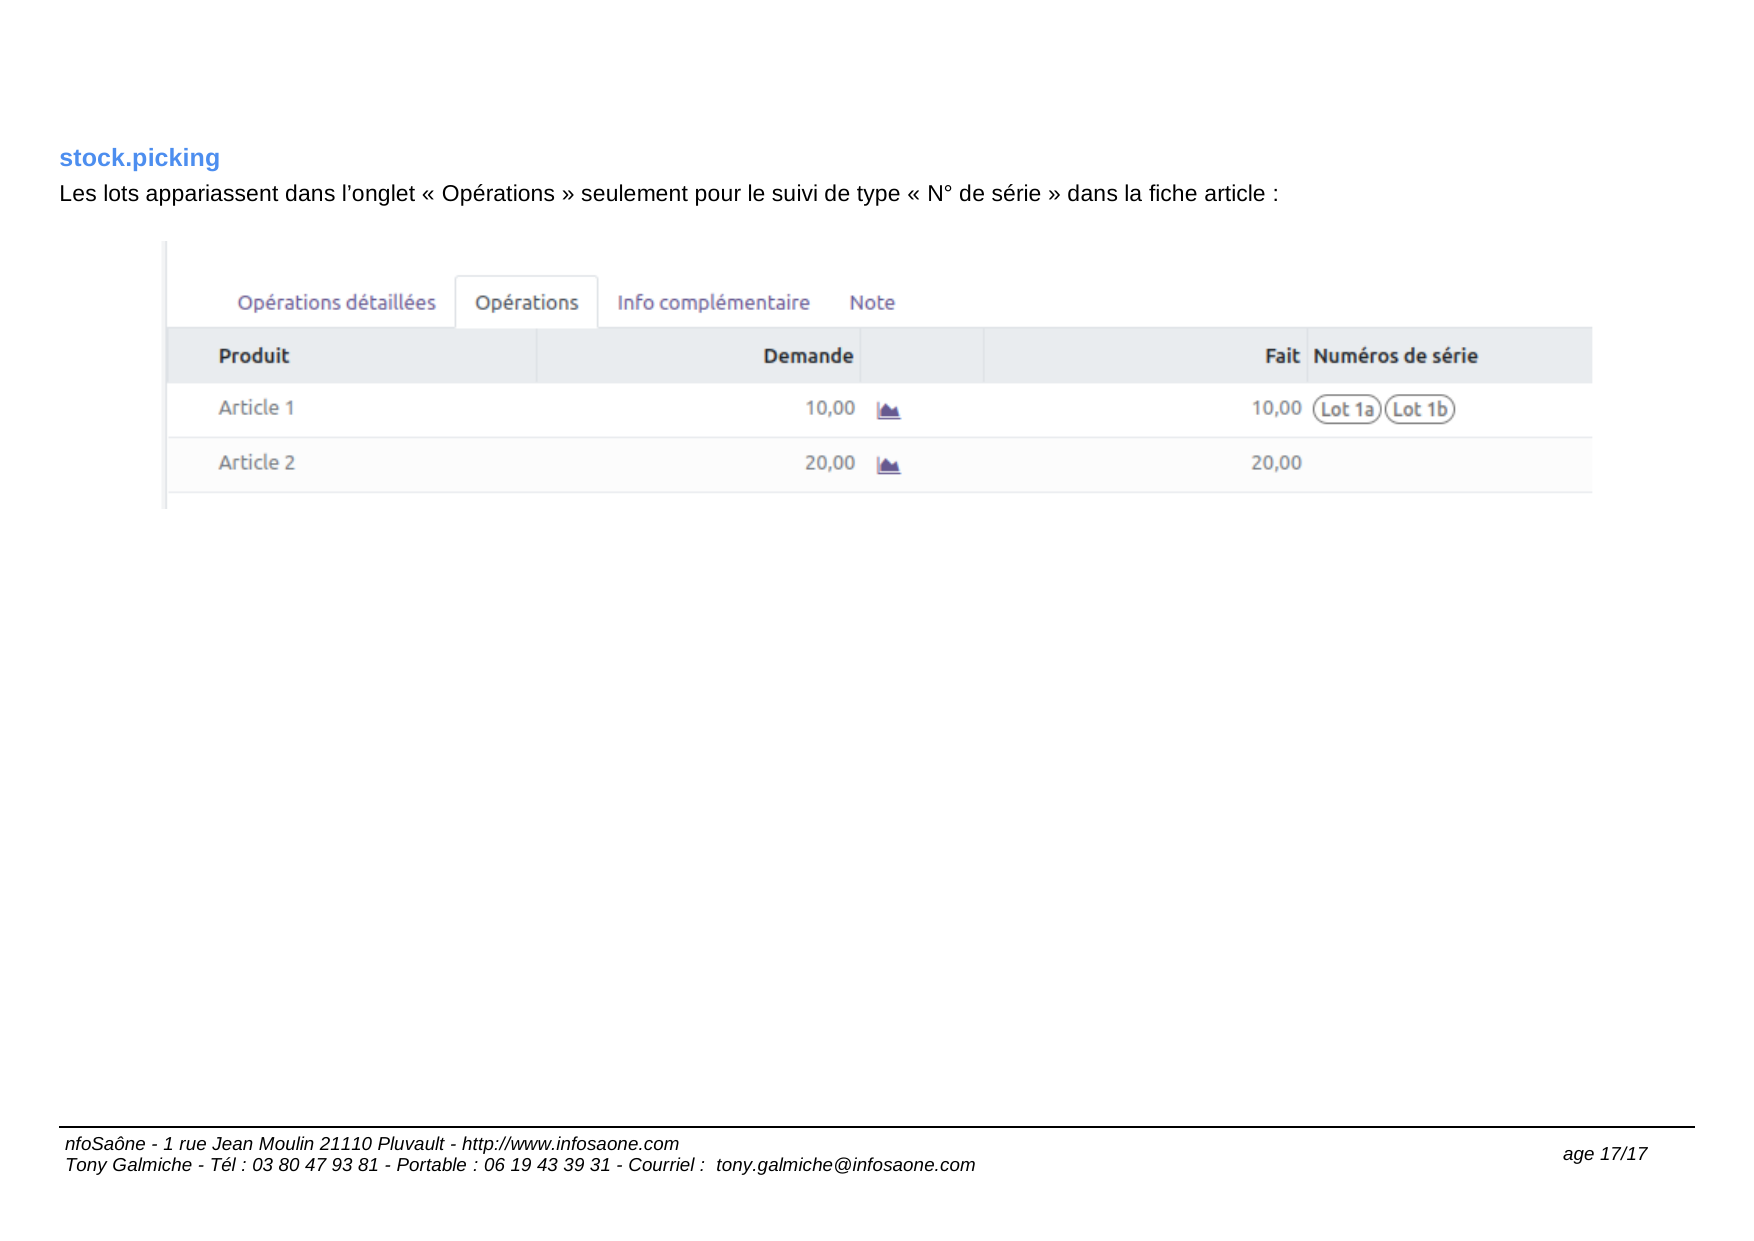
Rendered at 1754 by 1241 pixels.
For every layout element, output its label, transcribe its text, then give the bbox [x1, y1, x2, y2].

subtitle stock.picking [59, 144, 1695, 172]
picture [161, 241, 1593, 509]
text Les lots appariassent dans l’onglet « Opérations » seulement pour le suivi de type « N° de série » dans la fiche article : [59, 181, 1695, 207]
